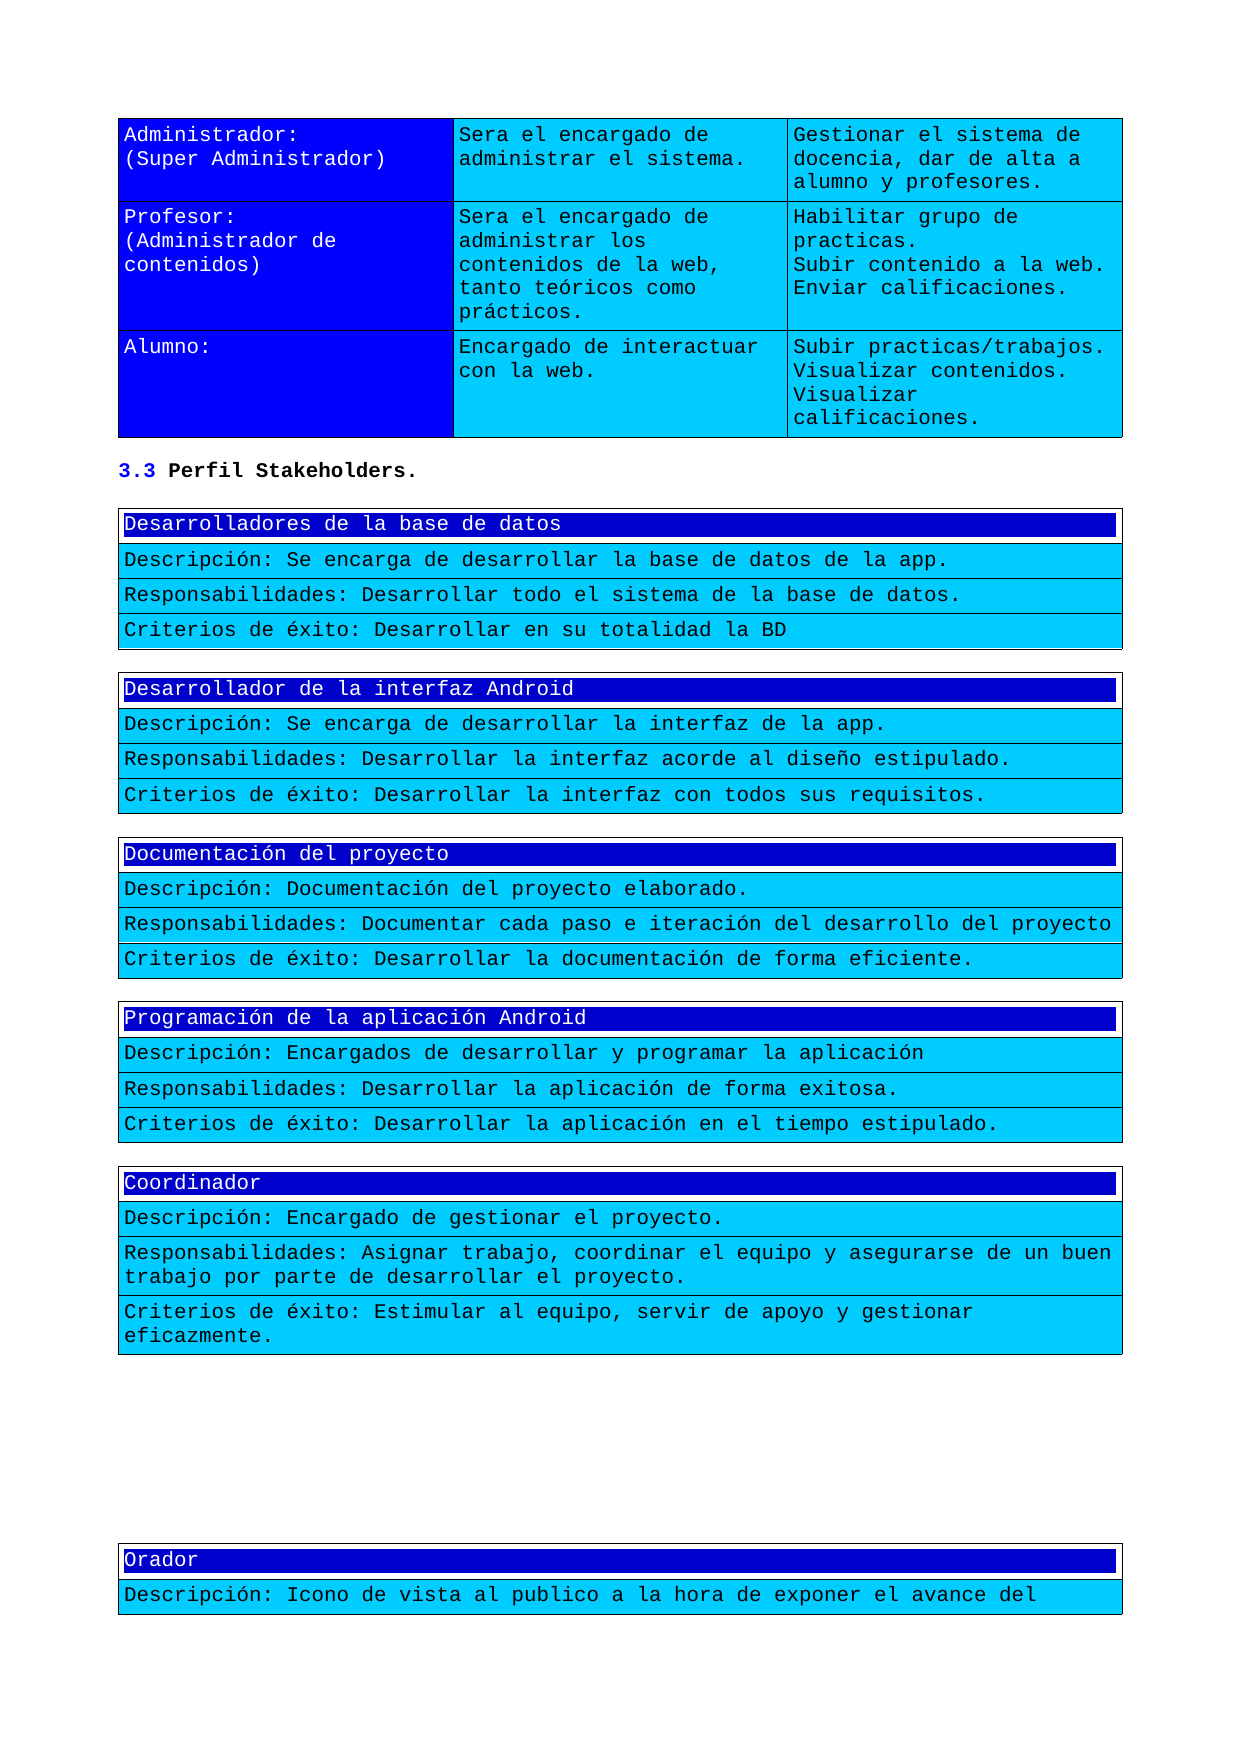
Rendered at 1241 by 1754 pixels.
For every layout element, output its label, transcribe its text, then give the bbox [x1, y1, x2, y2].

table_cell Descripción: Icono de vista al publico a la hora de exponer el avance del [119, 1580, 1122, 1614]
table_header Programación de la aplicación Android [119, 1002, 1122, 1037]
table_header Documentación del proyecto [119, 838, 1122, 872]
table_header Desarrollador de la interfaz Android [119, 673, 1122, 707]
table_cell Responsabilidades: Documentar cada paso e iteración del desarrollo del proyecto [119, 908, 1122, 942]
table_cell Criterios de éxito: Estimular al equipo, servir de apoyo y gestionar eficazmente. [119, 1296, 1122, 1354]
table_cell Descripción: Se encarga de desarrollar la interfaz de la app. [119, 709, 1122, 743]
table_cell Criterios de éxito: Desarrollar en su totalidad la BD [119, 614, 1122, 648]
table_cell Descripción: Se encarga de desarrollar la base de datos de la app. [119, 544, 1122, 578]
table_cell Encargado de interactuar con la web. [454, 331, 787, 437]
table_cell Criterios de éxito: Desarrollar la aplicación en el tiempo estipulado. [119, 1108, 1122, 1142]
table_header Desarrolladores de la base de datos [119, 509, 1122, 543]
table_cell Responsabilidades: Desarrollar la interfaz acorde al diseño estipulado. [119, 744, 1122, 778]
table_cell Administrador: (Super Administrador) [119, 119, 453, 201]
table_header Coordinador [119, 1167, 1122, 1201]
table_cell Responsabilidades: Desarrollar todo el sistema de la base de datos. [119, 579, 1122, 613]
table_cell Descripción: Encargado de gestionar el proyecto. [119, 1202, 1122, 1236]
table_header Orador [119, 1544, 1122, 1578]
table_cell Criterios de éxito: Desarrollar la interfaz con todos sus requisitos. [119, 779, 1122, 813]
text 3.3 Perfil Stakeholders. [118, 460, 1122, 484]
table_cell Alumno: [119, 331, 453, 437]
table_cell Responsabilidades: Asignar trabajo, coordinar el equipo y asegurarse de un buen trabajo por parte de desarrollar el proyecto. [119, 1237, 1122, 1295]
table_cell Sera el encargado de administrar el sistema. [454, 119, 787, 201]
table_cell Responsabilidades: Desarrollar la aplicación de forma exitosa. [119, 1073, 1122, 1107]
table_cell Criterios de éxito: Desarrollar la documentación de forma eficiente. [119, 944, 1122, 978]
table_cell Subir practicas/trabajos. Visualizar contenidos. Visualizar calificaciones. [788, 331, 1122, 437]
table_cell Habilitar grupo de practicas. Subir contenido a la web. Enviar calificaciones. [788, 202, 1122, 330]
table_cell Descripción: Encargados de desarrollar y programar la aplicación [119, 1038, 1122, 1072]
table_cell Sera el encargado de administrar los contenidos de la web, tanto teóricos como prácticos. [454, 202, 787, 330]
table_cell Gestionar el sistema de docencia, dar de alta a alumno y profesores. [788, 119, 1122, 201]
table_cell Descripción: Documentación del proyecto elaborado. [119, 873, 1122, 907]
table_cell Profesor: (Administrador de contenidos) [119, 202, 453, 330]
